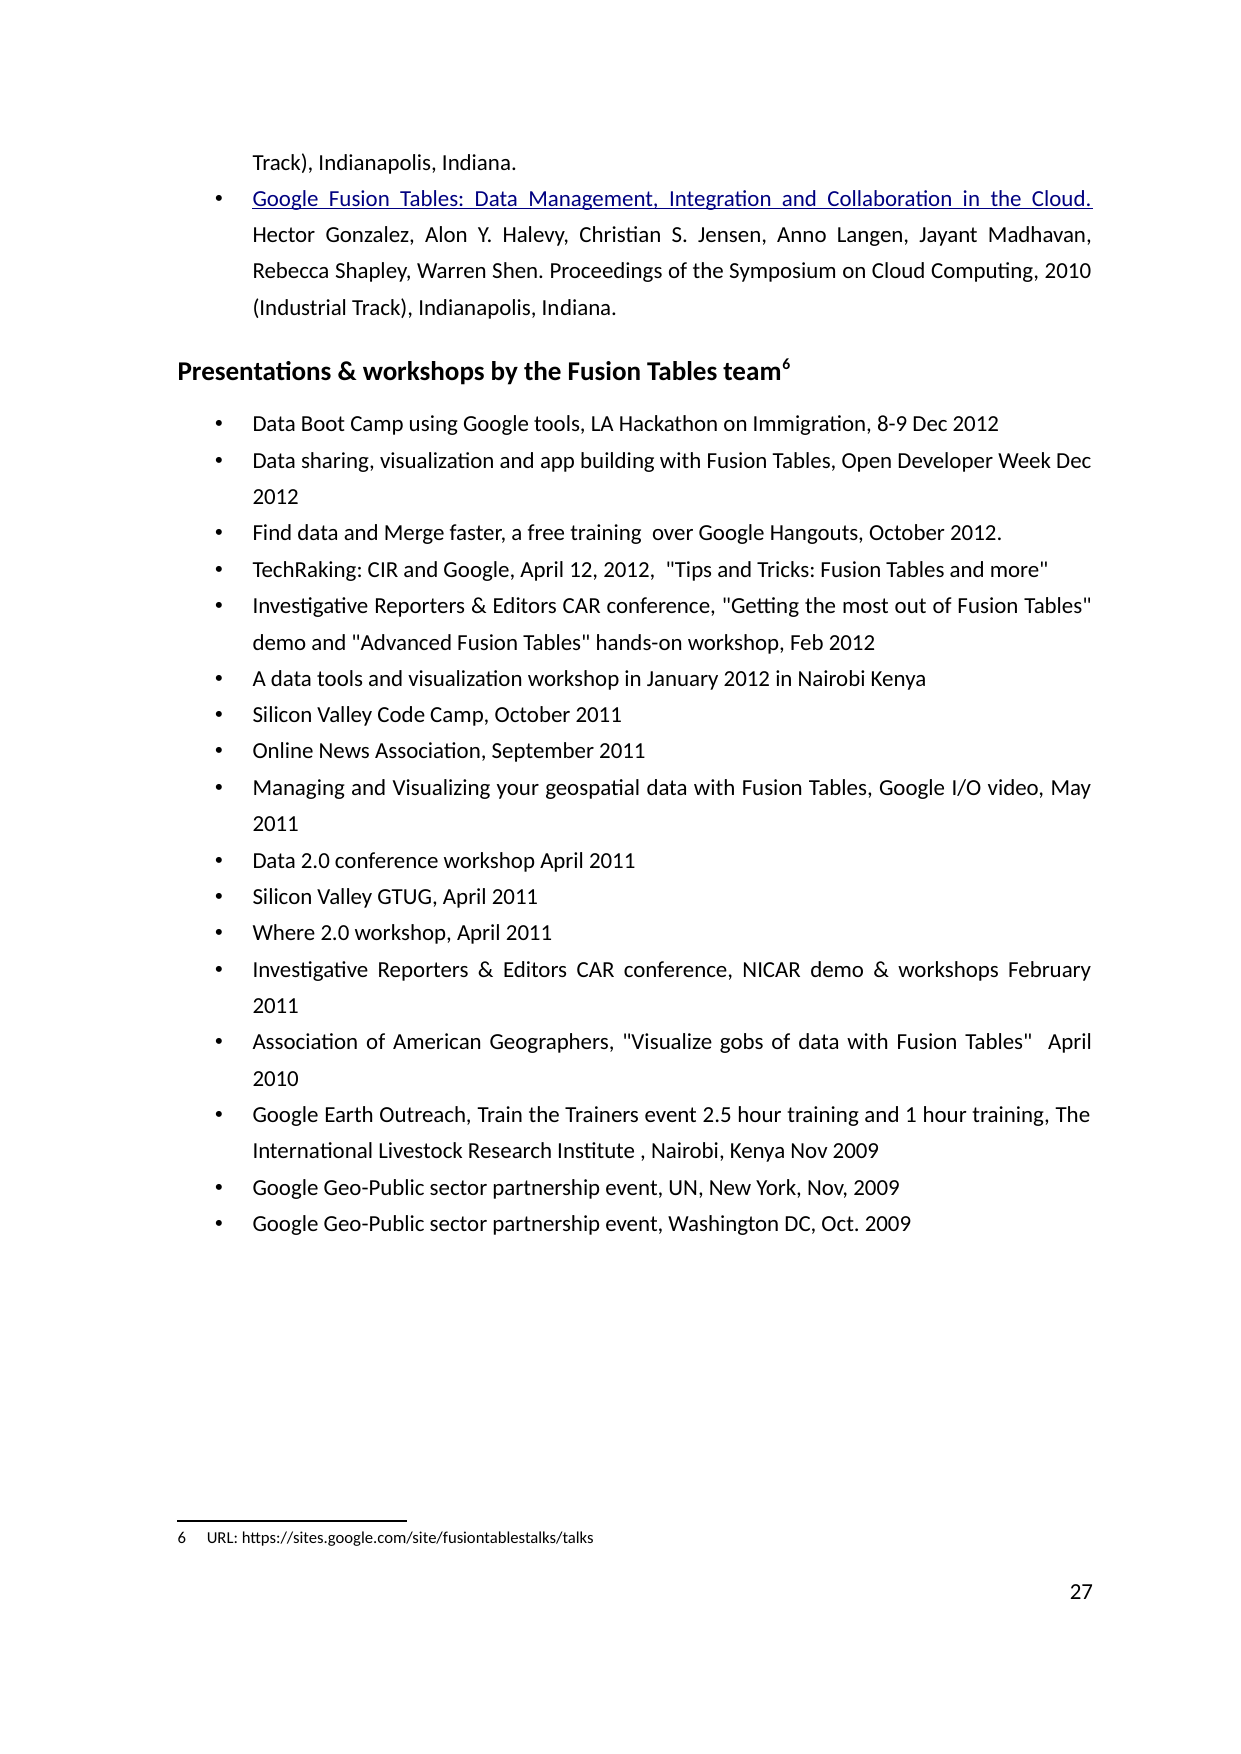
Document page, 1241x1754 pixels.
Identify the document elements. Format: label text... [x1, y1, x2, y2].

list A data tools and visualization workshop in January 2012 in Nairobi Kenya [215, 664, 1093, 692]
list Online News Association, September 2011 [215, 737, 1093, 765]
list Silicon Valley Code Camp, October 2011 [215, 700, 1093, 728]
text URL: https://sites.google.com/site/fusiontablestalks/talks [177, 1527, 1093, 1547]
list Association of American Geographers, "Visualize gobs of data with Fusion Tables" April 2010 [215, 1027, 1093, 1092]
list Silicon Valley GTUG, April 2011 [215, 882, 1093, 910]
list Track), Indianapolis, Indiana. [215, 148, 1093, 176]
list Managing and Visualizing your geospatial data with Fusion Tables, Google I/O video, May 2011 [215, 773, 1093, 837]
list Google Earth Outreach, Train the Trainers event 2.5 hour training and 1 hour training, The Interna­tional Livestock Research Institute , Nairobi, Kenya Nov 2009 [215, 1100, 1093, 1164]
list Google Geo-Public sector partnership event, UN, New York, Nov, 2009 [215, 1173, 1093, 1201]
text Presentations & workshops by the Fusion Tables team [177, 354, 1093, 387]
list Find data and Merge faster, a free training over Google Hangouts, October 2012. [215, 518, 1093, 547]
list Google Geo-Public sector partnership event, Washington DC, Oct. 2009 [215, 1209, 1093, 1237]
list Where 2.0 workshop, April 2011 [215, 918, 1093, 946]
list Investigative Reporters & Editors CAR conference, "Getting the most out of Fusion Tables" demo and "Advanced Fusion Tables" hands-on workshop, Feb 2012 [215, 591, 1093, 656]
list Data Boot Camp using Google tools, LA Hackathon on Immigration, 8-9 Dec 2012 [215, 409, 1093, 437]
list Data sharing, visualization and app building with Fusion Tables, Open Developer Week Dec 2012 [215, 446, 1093, 510]
list Google Fusion Tables: Data Management, Integration and Collaboration in the Cloud. Hector Gon­zalez, Alon Y. Halevy, Christian S. Jensen, Anno Langen, Jayant Madhavan, Rebecca Shapley, Warren Shen. Proceedings of the Symposium on Cloud Computing, 2010 (Industrial Track), Indianapolis, In­diana. [215, 184, 1093, 321]
list Data 2.0 conference workshop April 2011 [215, 846, 1093, 874]
list Investigative Reporters & Editors CAR conference, NICAR demo & workshops February 2011 [215, 955, 1093, 1019]
list TechRaking: CIR and Google, April 12, 2012, "Tips and Tricks: Fusion Tables and more" [215, 555, 1093, 583]
